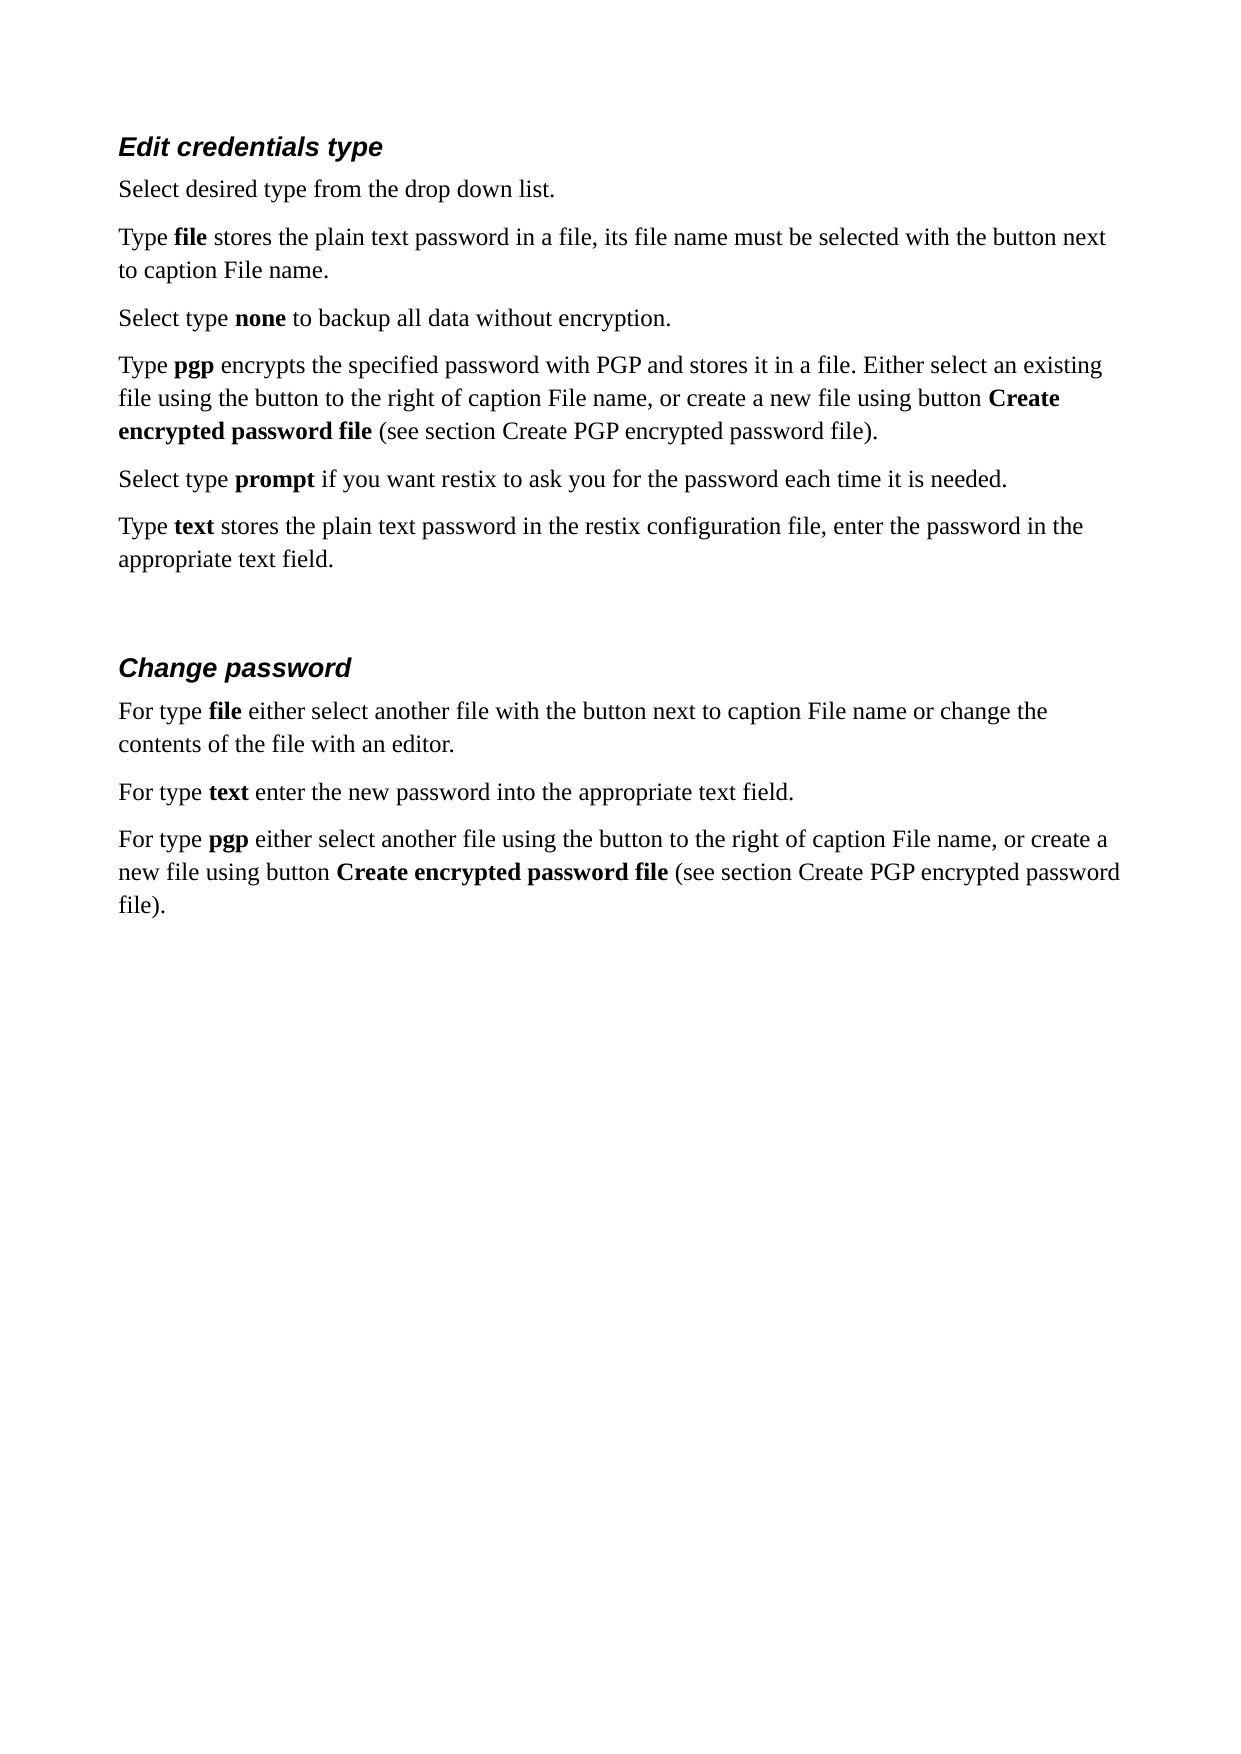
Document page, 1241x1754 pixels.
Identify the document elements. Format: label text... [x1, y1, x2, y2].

text For type file either select another file with the button next to caption File name or change the contents of the file with an editor. [118, 696, 1122, 758]
text Type text stores the plain text password in the restix configuration file, enter the password in the appropriate text field. [118, 511, 1122, 573]
text Select type none to backup all data without encryption. [118, 303, 1122, 331]
subtitle Edit credentials type [118, 131, 1122, 162]
text Select desired type from the drop down list. [118, 174, 1122, 203]
subtitle Change password [118, 652, 1122, 683]
text Type pgp encrypts the specified password with PGP and stores it in a file. Either select an existing file using the button to the right of caption File name, or create a new file using button Create encrypted password file (see section Create PGP encrypted password file). [118, 350, 1122, 445]
text Type file stores the plain text password in a file, its file name must be selected with the button next to caption File name. [118, 222, 1122, 284]
text For type pgp either select another file using the button to the right of caption File name, or create a new file using button Create encrypted password file (see section Create PGP encrypted password file). [118, 824, 1122, 919]
text For type text enter the new password into the appropriate text field. [118, 777, 1122, 805]
text Select type prompt if you want restix to ask you for the password each time it is needed. [118, 464, 1122, 493]
